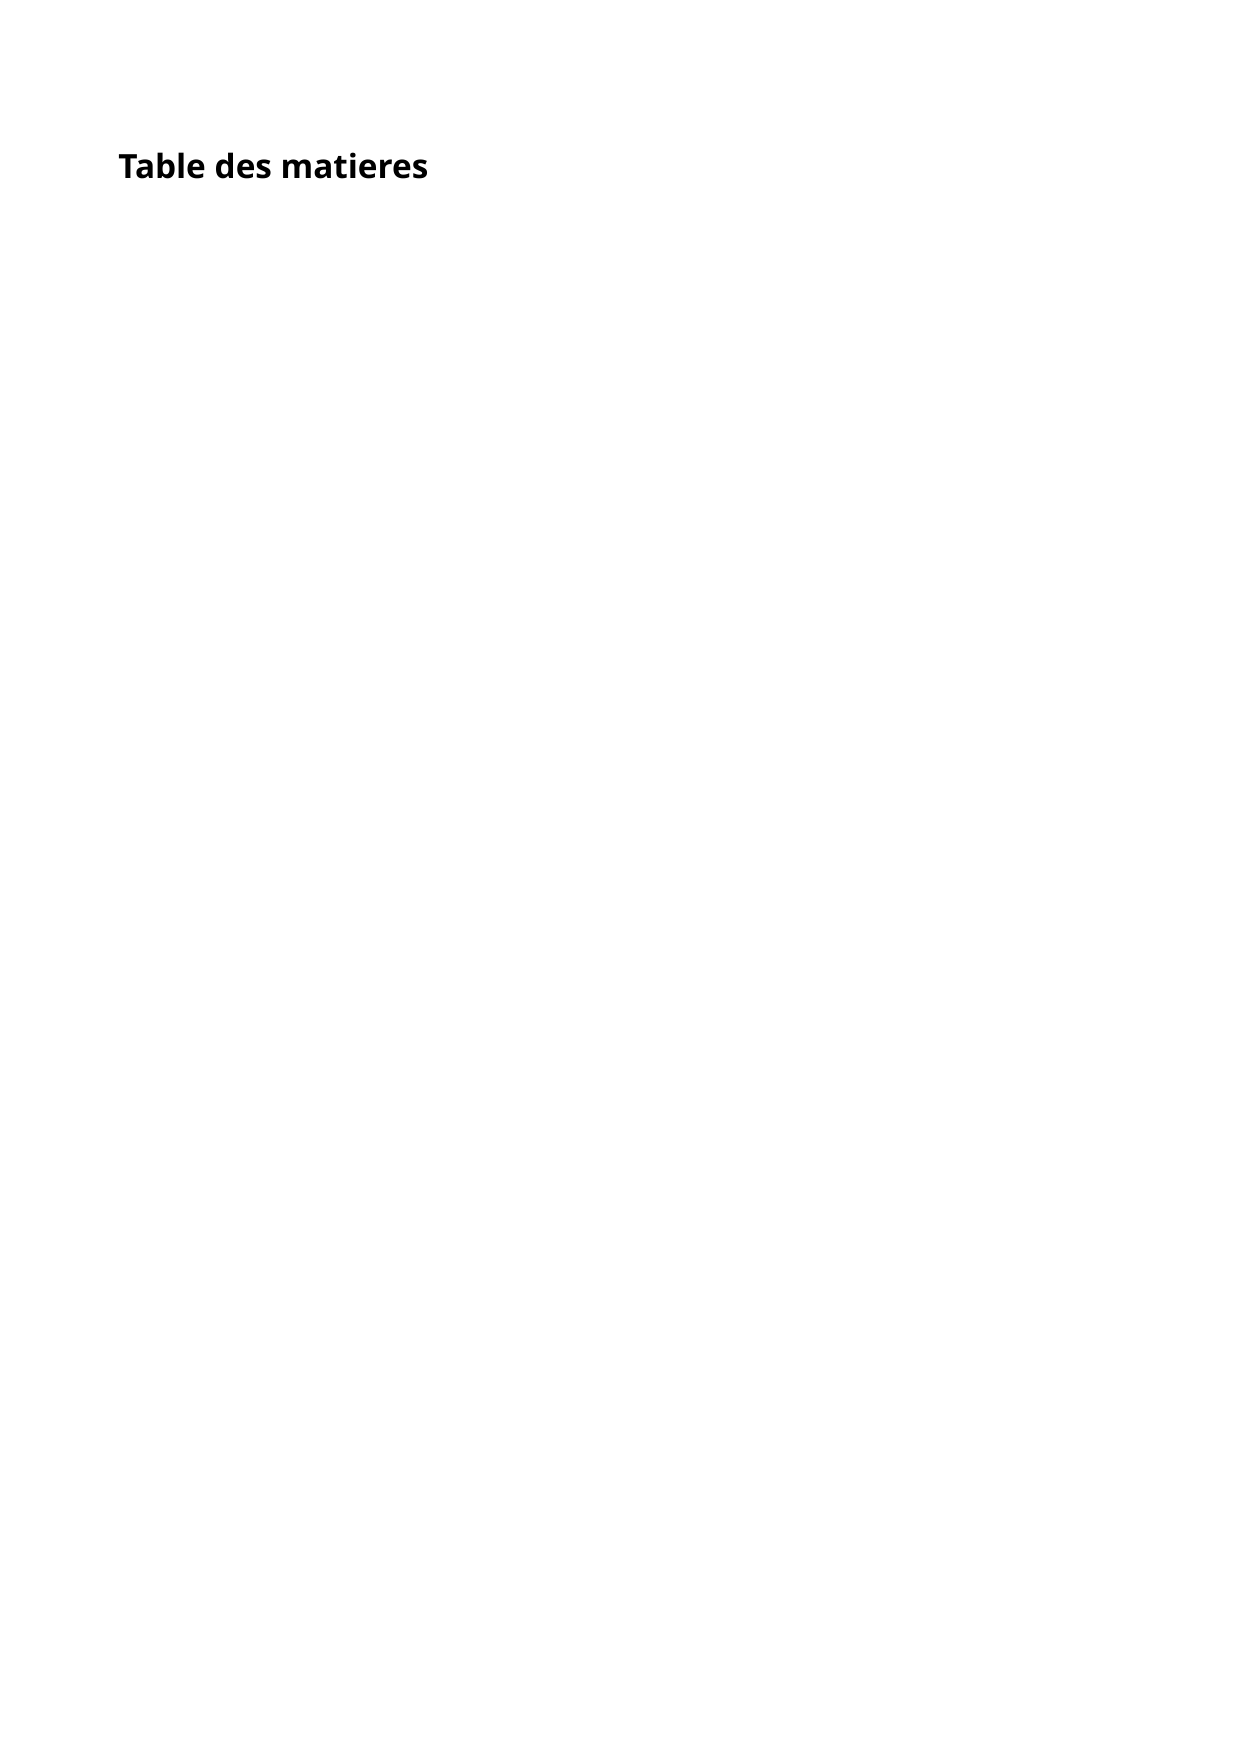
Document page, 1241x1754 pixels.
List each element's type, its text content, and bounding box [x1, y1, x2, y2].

subtitle Table des matieres [118, 143, 1122, 188]
